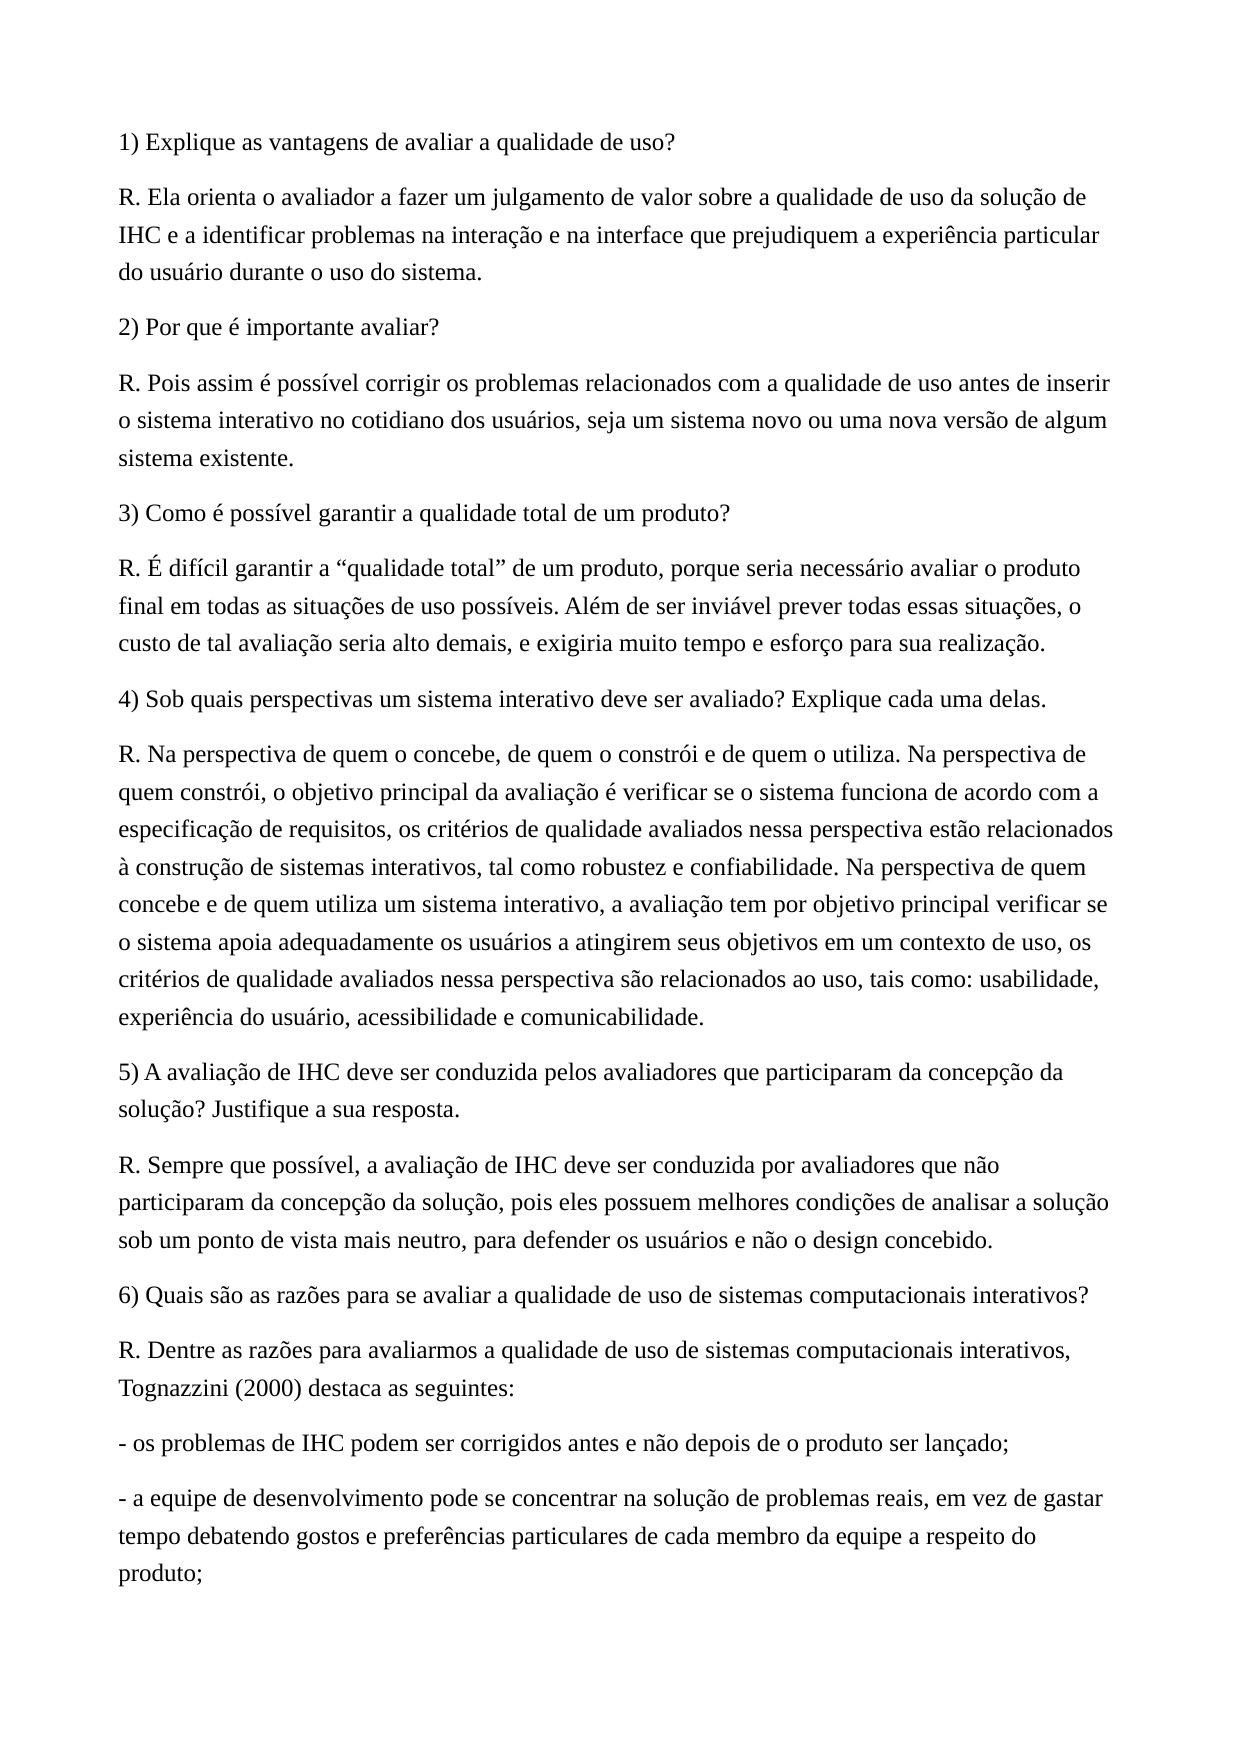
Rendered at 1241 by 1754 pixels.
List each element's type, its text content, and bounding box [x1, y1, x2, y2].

text 2) Por que é importante avaliar? [118, 304, 1122, 341]
text R. Na perspectiva de quem o concebe, de quem o constrói e de quem o utiliza. Na perspectiva de quem constrói, o objetivo principal da avaliação é verificar se o sistema funciona de acordo com a especificação de requisitos, os critérios de qualidade avaliados nessa perspectiva estão relacionados à construção de sistemas interativos, tal como robustez e confiabilidade. Na perspectiva de quem concebe e de quem utiliza um sistema interativo, a avaliação tem por objetivo principal verificar se o sistema apoia adequadamente os usuários a atingirem seus objetivos em um contexto de uso, os critérios de qualidade avaliados nessa perspectiva são relacionados ao uso, tais como: usabilidade, experiência do usuário, acessibilidade e comunicabilidade. [118, 730, 1122, 1030]
text - a equipe de desenvolvimento pode se concentrar na solução de problemas reais, em vez de gastar tempo debatendo gostos e preferências particulares de cada membro da equipe a respeito do produto; [118, 1475, 1122, 1587]
text R. Dentre as razões para avaliarmos a qualidade de uso de sistemas computacionais interativos, Tognazzini (2000) destaca as seguintes: [118, 1327, 1122, 1402]
text R. Pois assim é possível corrigir os problemas relacionados com a qualidade de uso antes de inserir o sistema interativo no cotidiano dos usuários, seja um sistema novo ou uma nova versão de algum sistema existente. [118, 359, 1122, 472]
text 5) A avaliação de IHC deve ser conduzida pelos avaliadores que participaram da concepção da solução? Justifique a sua resposta. [118, 1048, 1122, 1123]
text - os problemas de IHC podem ser corrigidos antes e não depois de o produto ser lançado; [118, 1419, 1122, 1457]
text R. Ela orienta o avaliador a fazer um julgamento de valor sobre a qualidade de uso da solução de IHC e a identificar problemas na interação e na interface que prejudiquem a experiência particular do usuário durante o uso do sistema. [118, 173, 1122, 286]
text R. É difícil garantir a “qualidade total” de um produto, porque seria necessário avaliar o produto final em todas as situações de uso possíveis. Além de ser inviável prever todas essas situações, o custo de tal avaliação seria alto demais, e exigiria muito tempo e esforço para sua realização. [118, 545, 1122, 657]
text 3) Como é possível garantir a qualidade total de um produto? [118, 489, 1122, 527]
text 1) Explique as vantagens de avaliar a qualidade de uso? [118, 118, 1122, 156]
text R. Sempre que possível, a avaliação de IHC deve ser conduzida por avaliadores que não participaram da concepção da solução, pois eles possuem melhores condições de analisar a solução sob um ponto de vista mais neutro, para defender os usuários e não o design concebido. [118, 1141, 1122, 1253]
text 6) Quais são as razões para se avaliar a qualidade de uso de sistemas computacionais interativos? [118, 1271, 1122, 1309]
text 4) Sob quais perspectivas um sistema interativo deve ser avaliado? Explique cada uma delas. [118, 675, 1122, 712]
